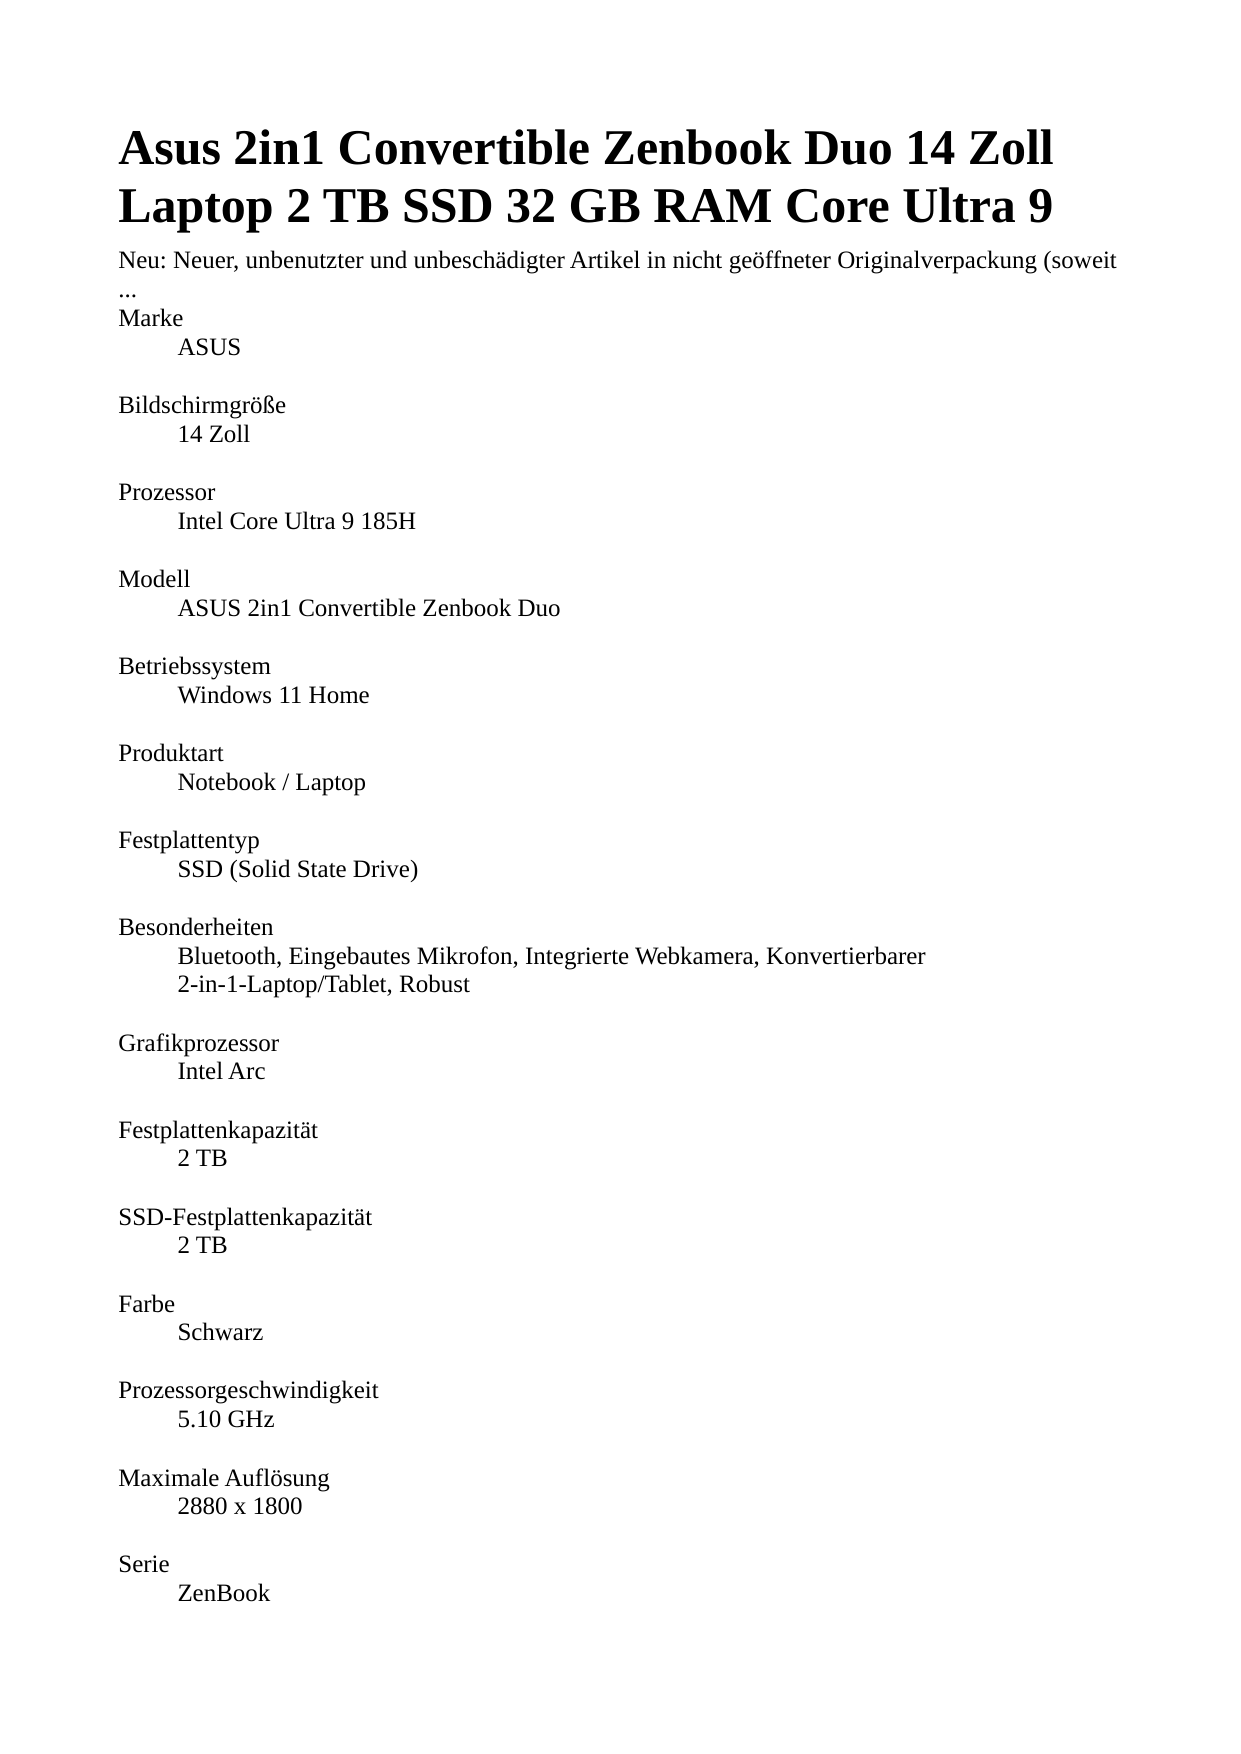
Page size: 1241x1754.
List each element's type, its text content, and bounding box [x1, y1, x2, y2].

subtitle Asus 2in1 Convertible Zenbook Duo 14 Zoll Laptop 2 TB SSD 32 GB RAM Core Ultra 9 [118, 118, 1122, 233]
list 5.10 GHz [177, 1404, 1122, 1433]
list 2 TB [177, 1143, 1122, 1172]
text Neu: Neuer, unbenutzter und unbeschädigter Artikel in nicht geöffneter Originalverpackung (soweit ... [118, 246, 1122, 303]
list Bluetooth, Eingebautes Mikrofon, Integrierte Webkamera, Konvertierbarer 2-in-1-Laptop/Tablet, Robust [177, 941, 1122, 998]
list Intel Arc [177, 1056, 1122, 1085]
list ASUS [177, 332, 1122, 361]
list Intel Core Ultra 9 185H [177, 506, 1122, 534]
subtitle Grafikprozessor [118, 1028, 1122, 1056]
subtitle Festplattentyp [118, 825, 1122, 854]
subtitle Festplattenkapazität [118, 1115, 1122, 1143]
subtitle Serie [118, 1549, 1122, 1578]
subtitle Farbe [118, 1289, 1122, 1317]
subtitle Marke [118, 303, 1122, 332]
list Schwarz [177, 1317, 1122, 1346]
subtitle Bildschirmgröße [118, 390, 1122, 419]
list 2 TB [177, 1230, 1122, 1259]
subtitle Betriebssystem [118, 651, 1122, 680]
list ASUS 2in1 Convertible Zenbook Duo [177, 593, 1122, 622]
list 14 Zoll [177, 419, 1122, 448]
subtitle SSD-Festplattenkapazität [118, 1202, 1122, 1230]
list Windows 11 Home [177, 680, 1122, 708]
list 2880 x 1800 [177, 1491, 1122, 1520]
list SSD (Solid State Drive) [177, 854, 1122, 882]
subtitle Modell [118, 564, 1122, 593]
subtitle Produktart [118, 738, 1122, 767]
list Notebook / Laptop [177, 767, 1122, 796]
subtitle Prozessor [118, 477, 1122, 506]
subtitle Besonderheiten [118, 912, 1122, 941]
subtitle Maximale Auflösung [118, 1463, 1122, 1491]
list ZenBook [177, 1578, 1122, 1607]
subtitle Prozessorgeschwindigkeit [118, 1376, 1122, 1404]
